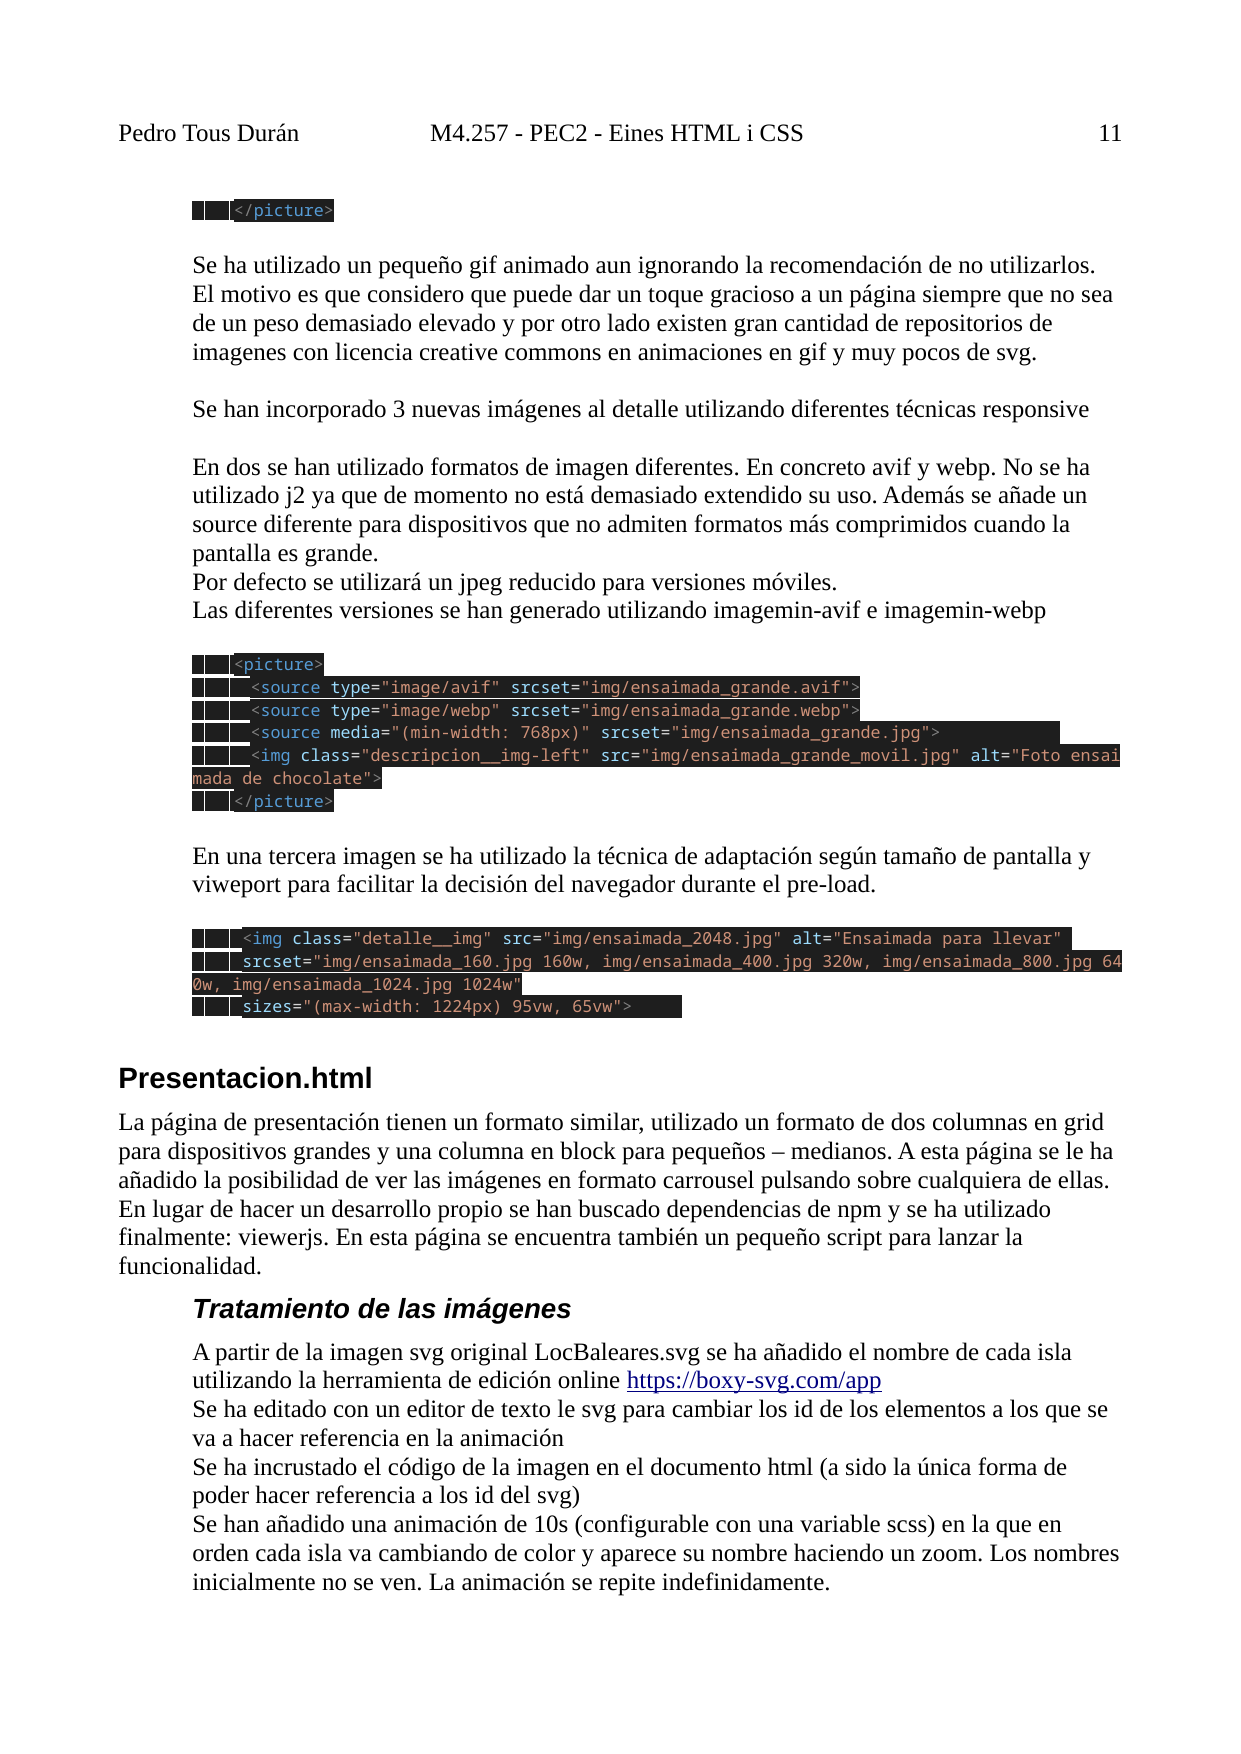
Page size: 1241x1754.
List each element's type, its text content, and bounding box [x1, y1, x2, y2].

text Las diferentes versiones se han generado utilizando imagemin-avif e imagemin-webp [192, 596, 1122, 624]
text A partir de la imagen svg original LocBaleares.svg se ha añadido el nombre de cada isla utilizando la herramienta de edición online https://boxy-svg.com/app [192, 1337, 1122, 1394]
subtitle Tratamiento de las imágenes [192, 1292, 1122, 1324]
text En lugar de hacer un desarrollo propio se han buscado dependencias de npm y se ha utilizado finalmente: viewerjs. En esta página se encuentra también un pequeño script para lanzar la funcionalidad. [118, 1194, 1122, 1280]
text En una tercera imagen se ha utilizado la técnica de adaptación según tamaño de pantalla y viweport para facilitar la decisión del navegador durante el pre-load. [192, 841, 1122, 898]
text sizes="(max-width: 1224px) 95vw, 65vw"> [192, 995, 1122, 1018]
text <img class="descripcion__img-left" src="img/ensaimada_grande_movil.jpg" alt="Foto ensaimada de chocolate"> [192, 744, 1122, 789]
text La página de presentación tienen un formato similar, utilizado un formato de dos columnas en grid para dispositivos grandes y una columna en block para pequeños – medianos. A esta página se le ha añadido la posibilidad de ver las imágenes en formato carrousel pulsando sobre cualquiera de ellas. [118, 1107, 1122, 1194]
text <source type="image/webp" srcset="img/ensaimada_grande.webp"> [192, 698, 1122, 721]
text </picture> [192, 789, 1122, 812]
text Se han incorporado 3 nuevas imágenes al detalle utilizando diferentes técnicas responsive [192, 394, 1122, 423]
text <source media="(min-width: 768px)" srcset="img/ensaimada_grande.jpg"> [192, 721, 1122, 744]
text <img class="detalle__img" src="img/ensaimada_2048.jpg" alt="Ensaimada para llevar" [192, 927, 1122, 950]
text Se ha incrustado el código de la imagen en el documento html (a sido la única forma de poder hacer referencia a los id del svg) [192, 1452, 1122, 1509]
text srcset="img/ensaimada_160.jpg 160w, img/ensaimada_400.jpg 320w, img/ensaimada_800.jpg 640w, img/ensaimada_1024.jpg 1024w" [192, 950, 1122, 995]
text Se ha utilizado un pequeño gif animado aun ignorando la recomendación de no utilizarlos. El motivo es que considero que puede dar un toque gracioso a un página siempre que no sea de un peso demasiado elevado y por otro lado existen gran cantidad de repositorios de imagenes con licencia creative commons en animaciones en gif y muy pocos de svg. [192, 251, 1122, 366]
text Se han añadido una animación de 10s (configurable con una variable scss) en la que en orden cada isla va cambiando de color y aparece su nombre haciendo un zoom. Los nombres inicialmente no se ven. La animación se repite indefinidamente. [192, 1509, 1122, 1596]
text </picture> [192, 199, 1122, 222]
text <source type="image/avif" srcset="img/ensaimada_grande.avif"> [192, 676, 1122, 698]
subtitle Presentacion.html [118, 1061, 1122, 1095]
text En dos se han utilizado formatos de imagen diferentes. En concreto avif y webp. No se ha utilizado j2 ya que de momento no está demasiado extendido su uso. Además se añade un source diferente para dispositivos que no admiten formatos más comprimidos cuando la pantalla es grande. [192, 452, 1122, 567]
text Por defecto se utilizará un jpeg reducido para versiones móviles. [192, 567, 1122, 596]
text <picture> [192, 653, 1122, 676]
text Se ha editado con un editor de texto le svg para cambiar los id de los elementos a los que se va a hacer referencia en la animación [192, 1394, 1122, 1452]
